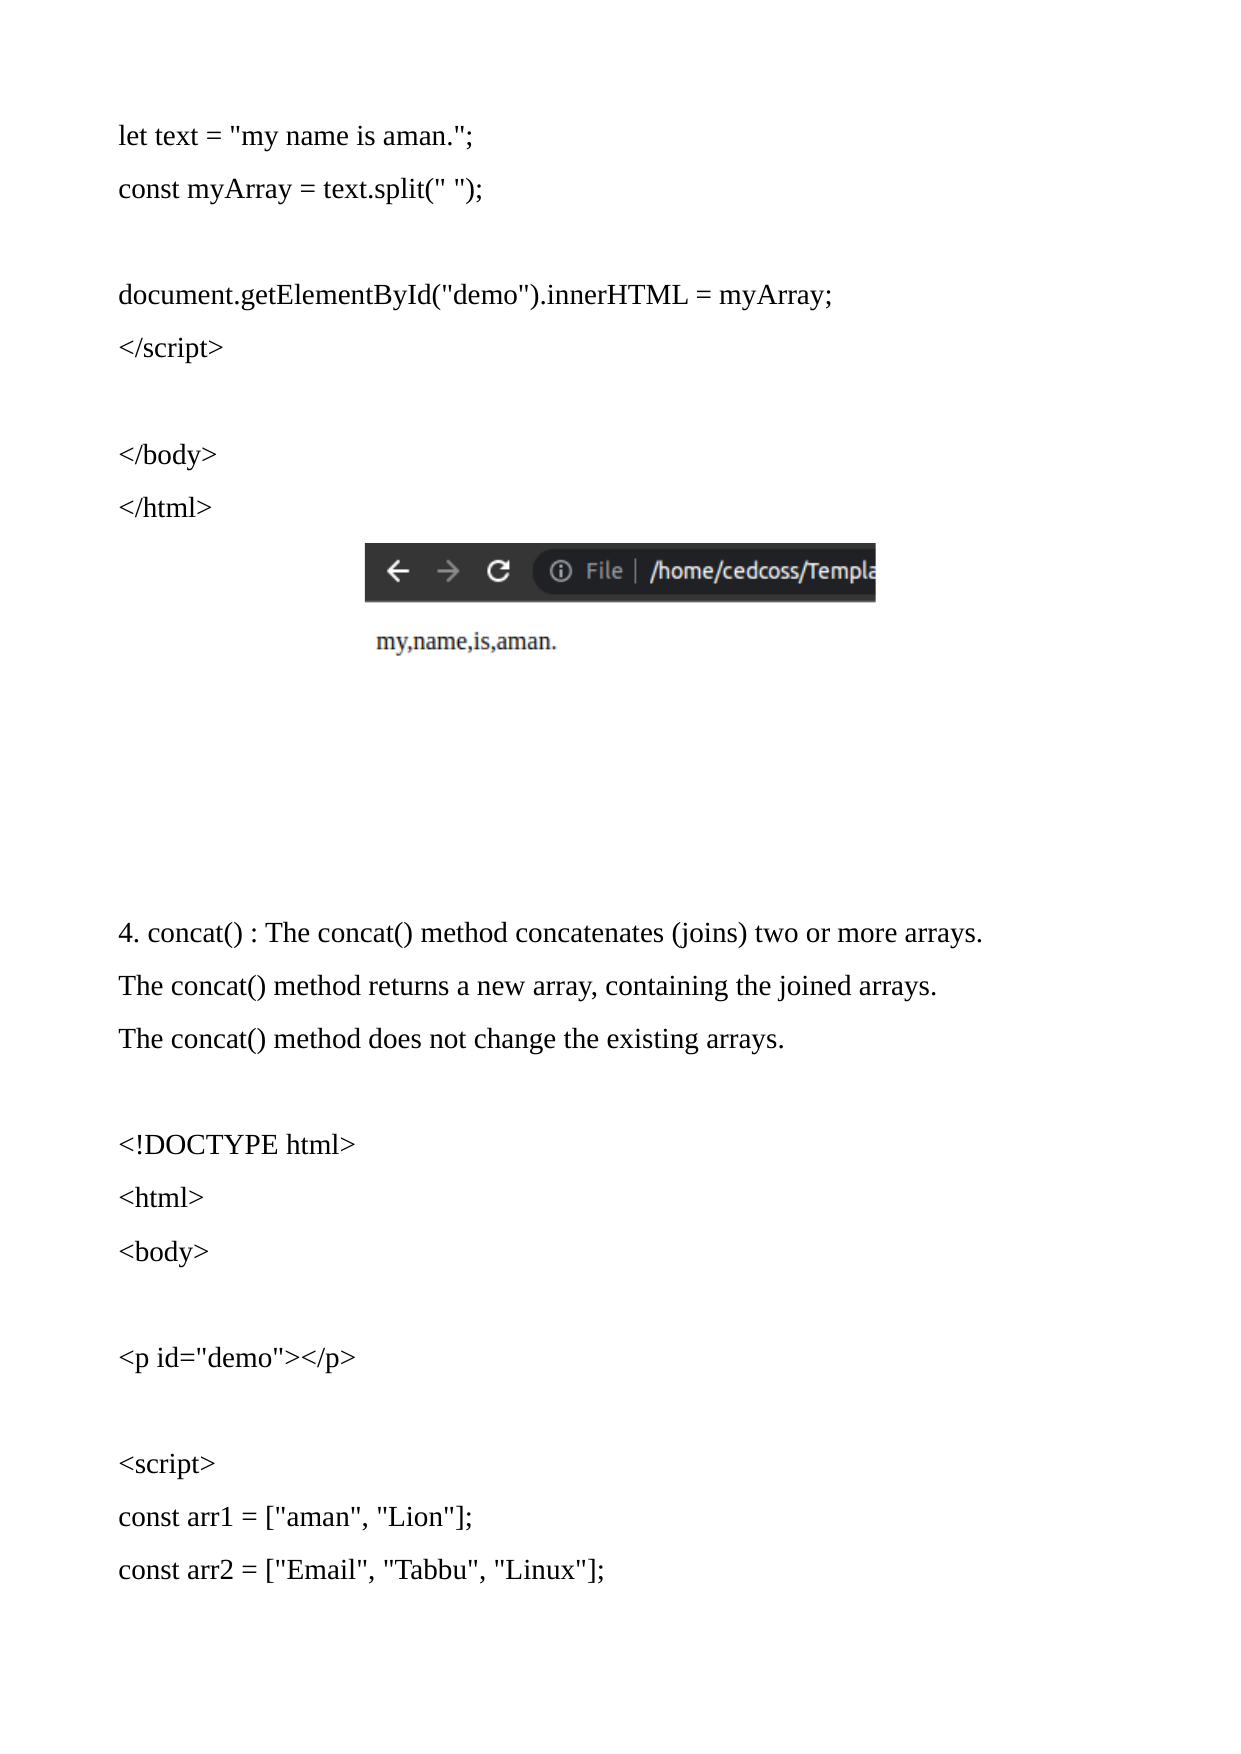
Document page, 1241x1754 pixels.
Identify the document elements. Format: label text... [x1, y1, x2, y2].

text document.getElementById("demo").innerHTML = myArray; [118, 277, 1122, 311]
text <script> [118, 1446, 1122, 1480]
text 4. concat() : The concat() method concatenates (joins) two or more arrays. [118, 915, 1122, 948]
text </html> [118, 490, 1122, 523]
text The concat() method returns a new array, containing the joined arrays. [118, 968, 1122, 1002]
text </body> [118, 437, 1122, 470]
text The concat() method does not change the existing arrays. [118, 1021, 1122, 1055]
picture [364, 543, 876, 764]
text const arr1 = ["aman", "Lion"]; [118, 1499, 1122, 1533]
text const arr2 = ["Email", "Tabbu", "Linux"]; [118, 1552, 1122, 1586]
text </script> [118, 331, 1122, 364]
text let text = "my name is aman."; [118, 118, 1122, 152]
text const myArray = text.split(" "); [118, 171, 1122, 205]
text <!DOCTYPE html> [118, 1127, 1122, 1161]
text <html> [118, 1181, 1122, 1214]
text <p id="demo"></p> [118, 1340, 1122, 1373]
text <body> [118, 1234, 1122, 1267]
